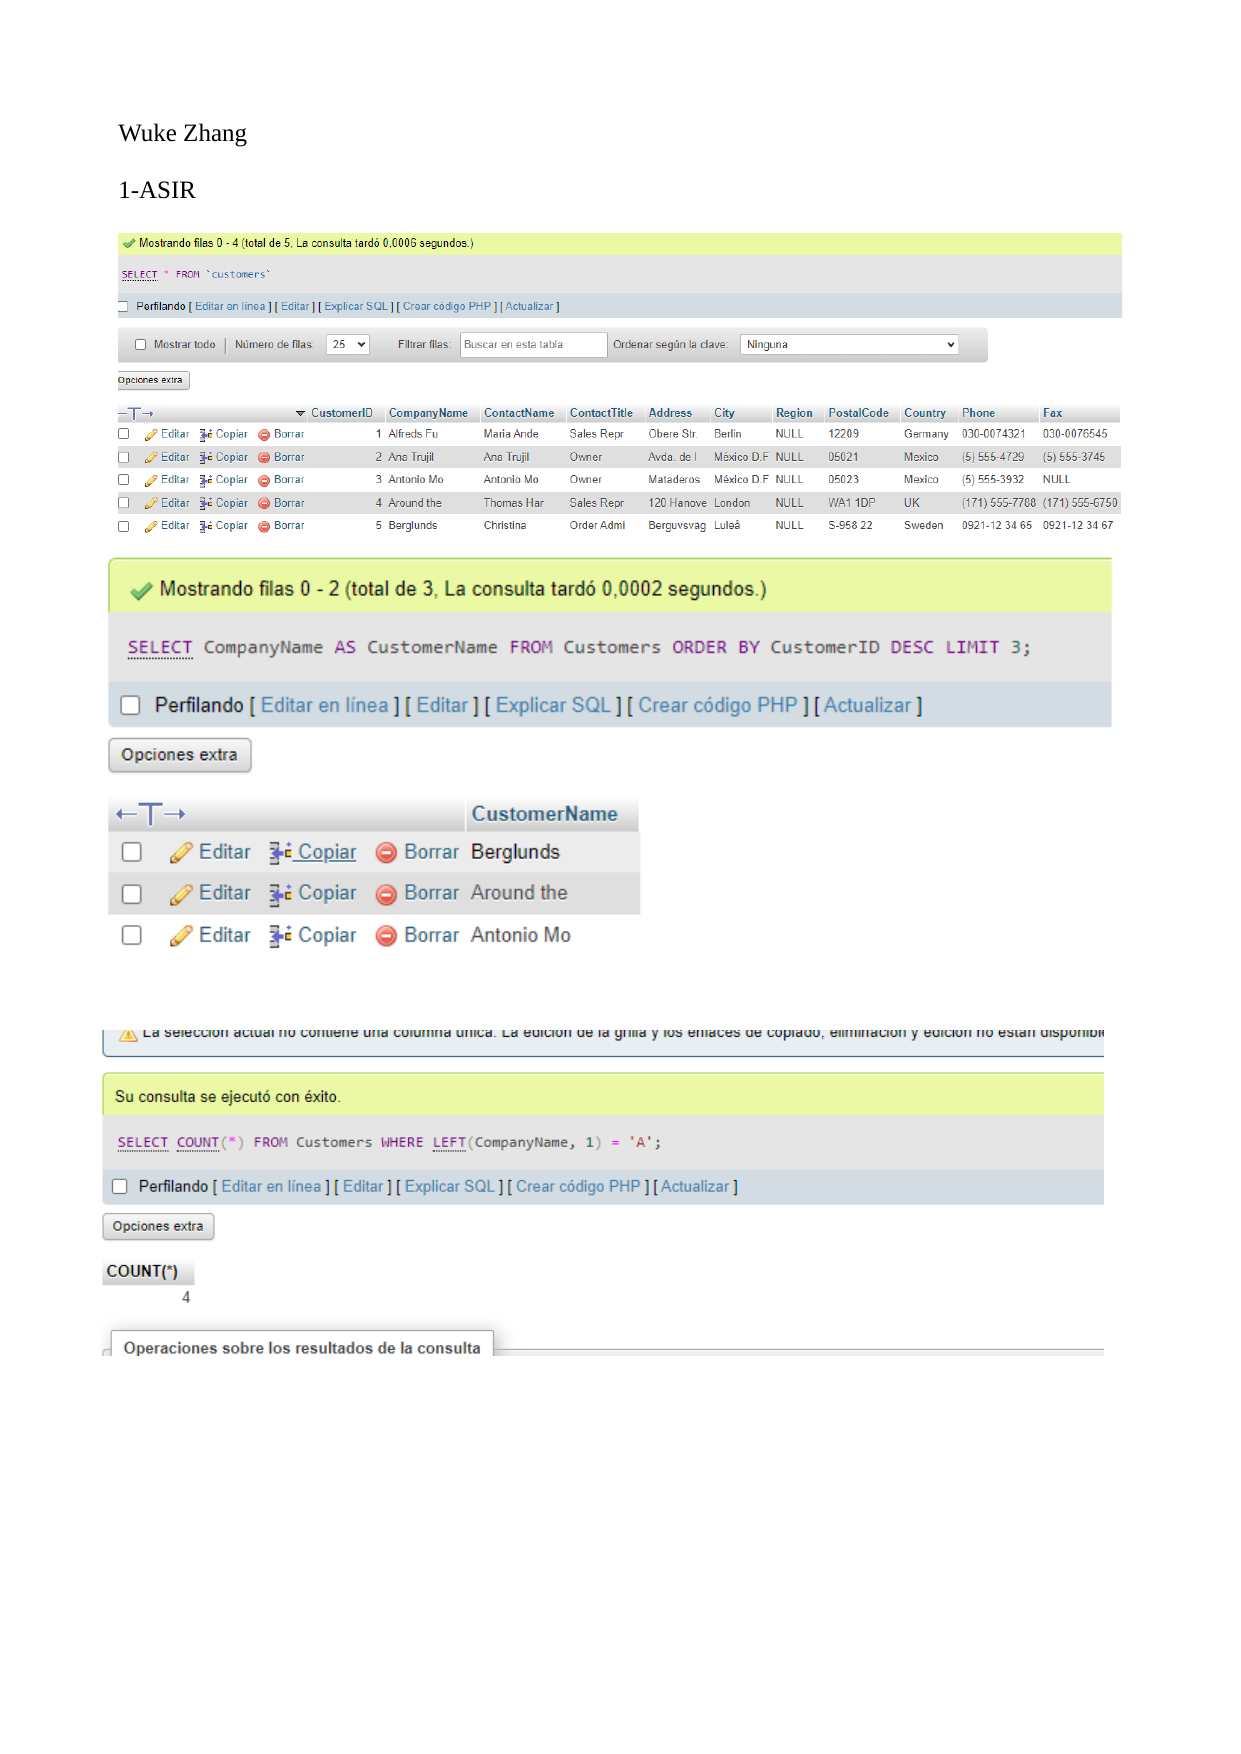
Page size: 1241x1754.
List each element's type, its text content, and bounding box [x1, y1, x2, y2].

text 1-ASIR [118, 176, 1122, 204]
text Wuke Zhang [118, 118, 1122, 147]
picture [100, 1030, 1104, 1356]
picture [107, 233, 1123, 989]
